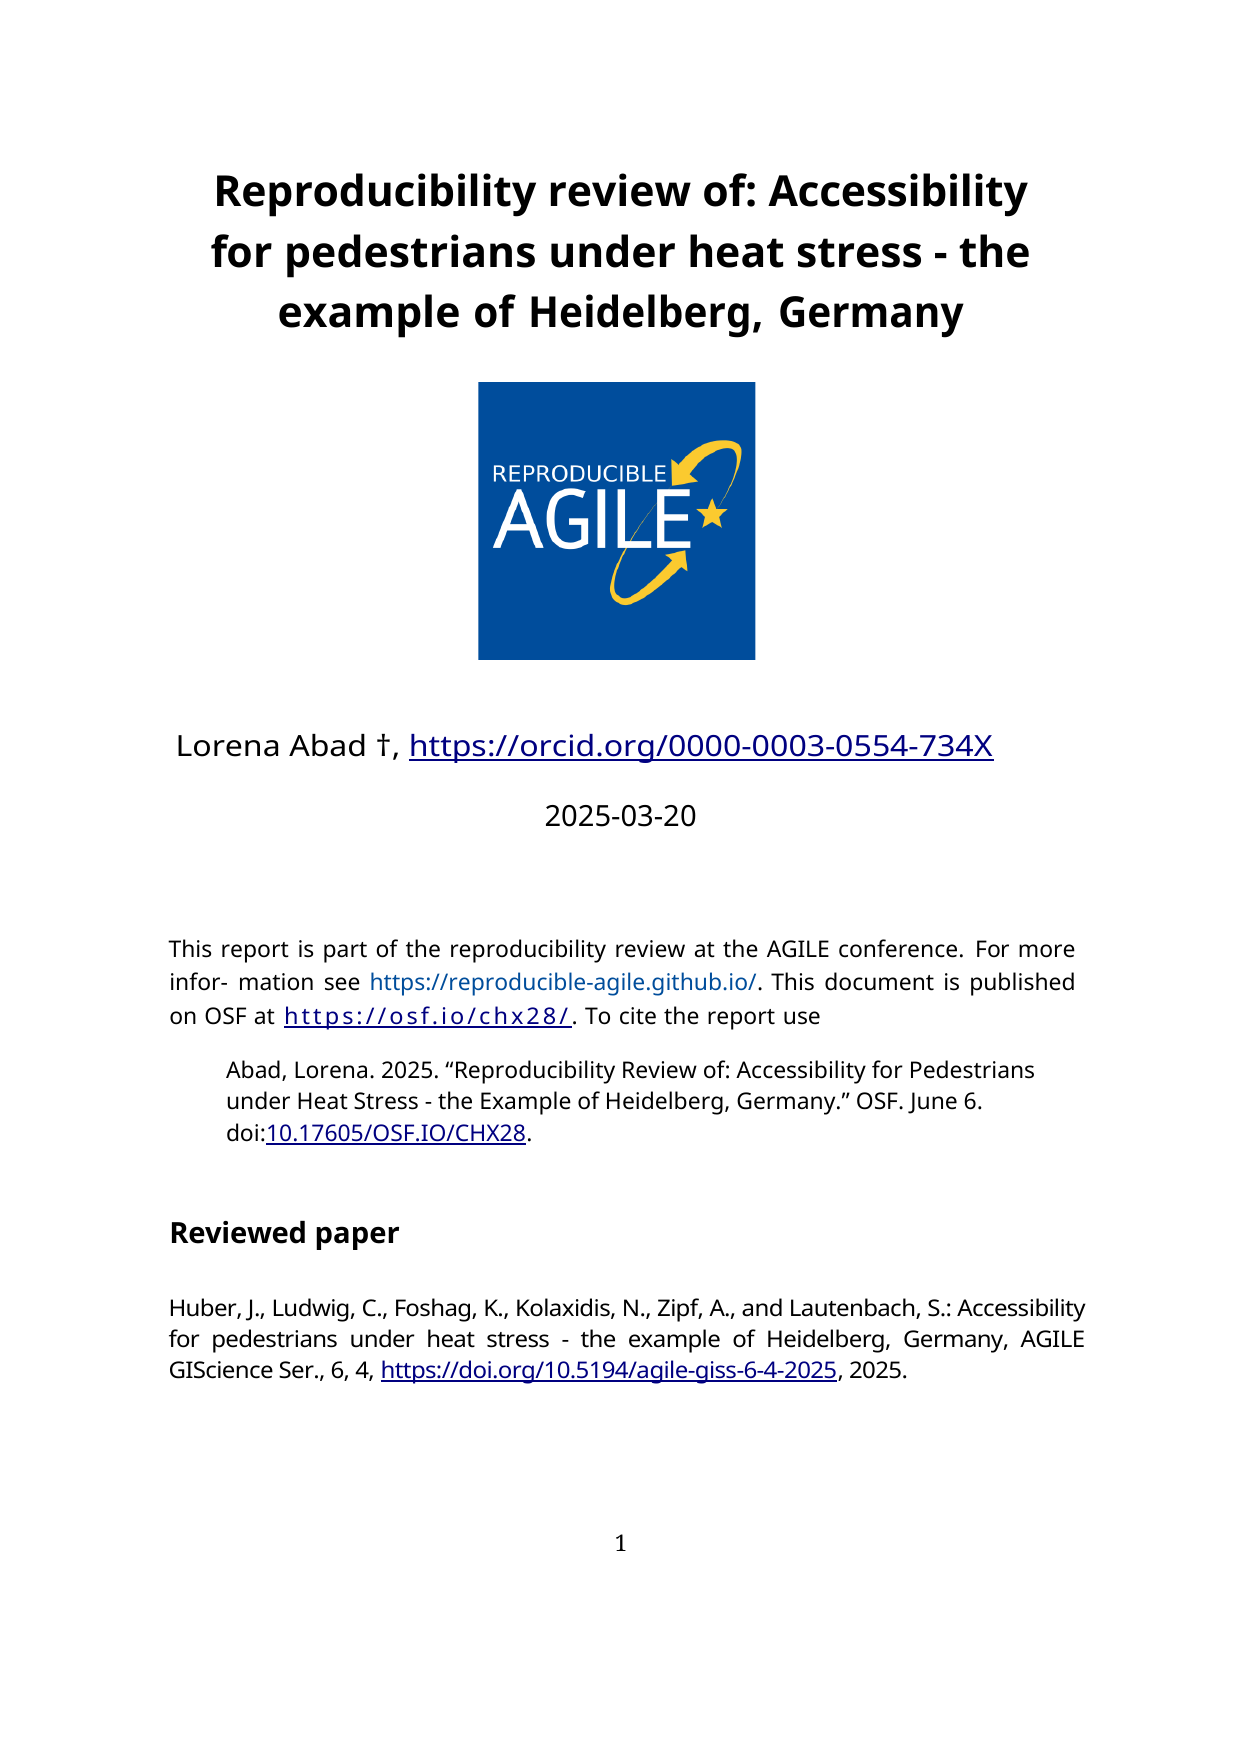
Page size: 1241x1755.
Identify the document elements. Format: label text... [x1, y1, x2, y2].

text 2025-03-20 [189, 795, 1052, 835]
picture [478, 382, 756, 660]
text This report is part of the reproducibility review at the AGILE conference. For more infor- mation see https://reproducible-agile.github.io/. This document is published on OSF at https://osf.io/chx28/. To cite the report use [168, 932, 1076, 1031]
text Reproducibility review of: Accessibility for pedestrians under heat stress - the example of Heidelberg, Germany [189, 161, 1052, 341]
subtitle Lorena Abad †, https://orcid.org/0000-0003-0554-734X [156, 726, 1012, 765]
text Abad, Lorena. 2025. “Reproducibility Review of: Accessibility for Pedestrians under Heat Stress - the Example of Heidelberg, Germany.” OSF. June 6. doi:10.17605/OSF.IO/CHX28. [226, 1054, 1086, 1148]
subtitle Reviewed paper [169, 1212, 1086, 1252]
text Huber, J., Ludwig, C., Foshag, K., Kolaxidis, N., Zipf, A., and Lautenbach, S.: Accessibility for pedestrians under heat stress - the example of Heidelberg, Germany, AGILE GIScience Ser., 6, 4, https://doi.org/10.5194/agile-giss-6-4-2025, 2025. [168, 1291, 1086, 1385]
